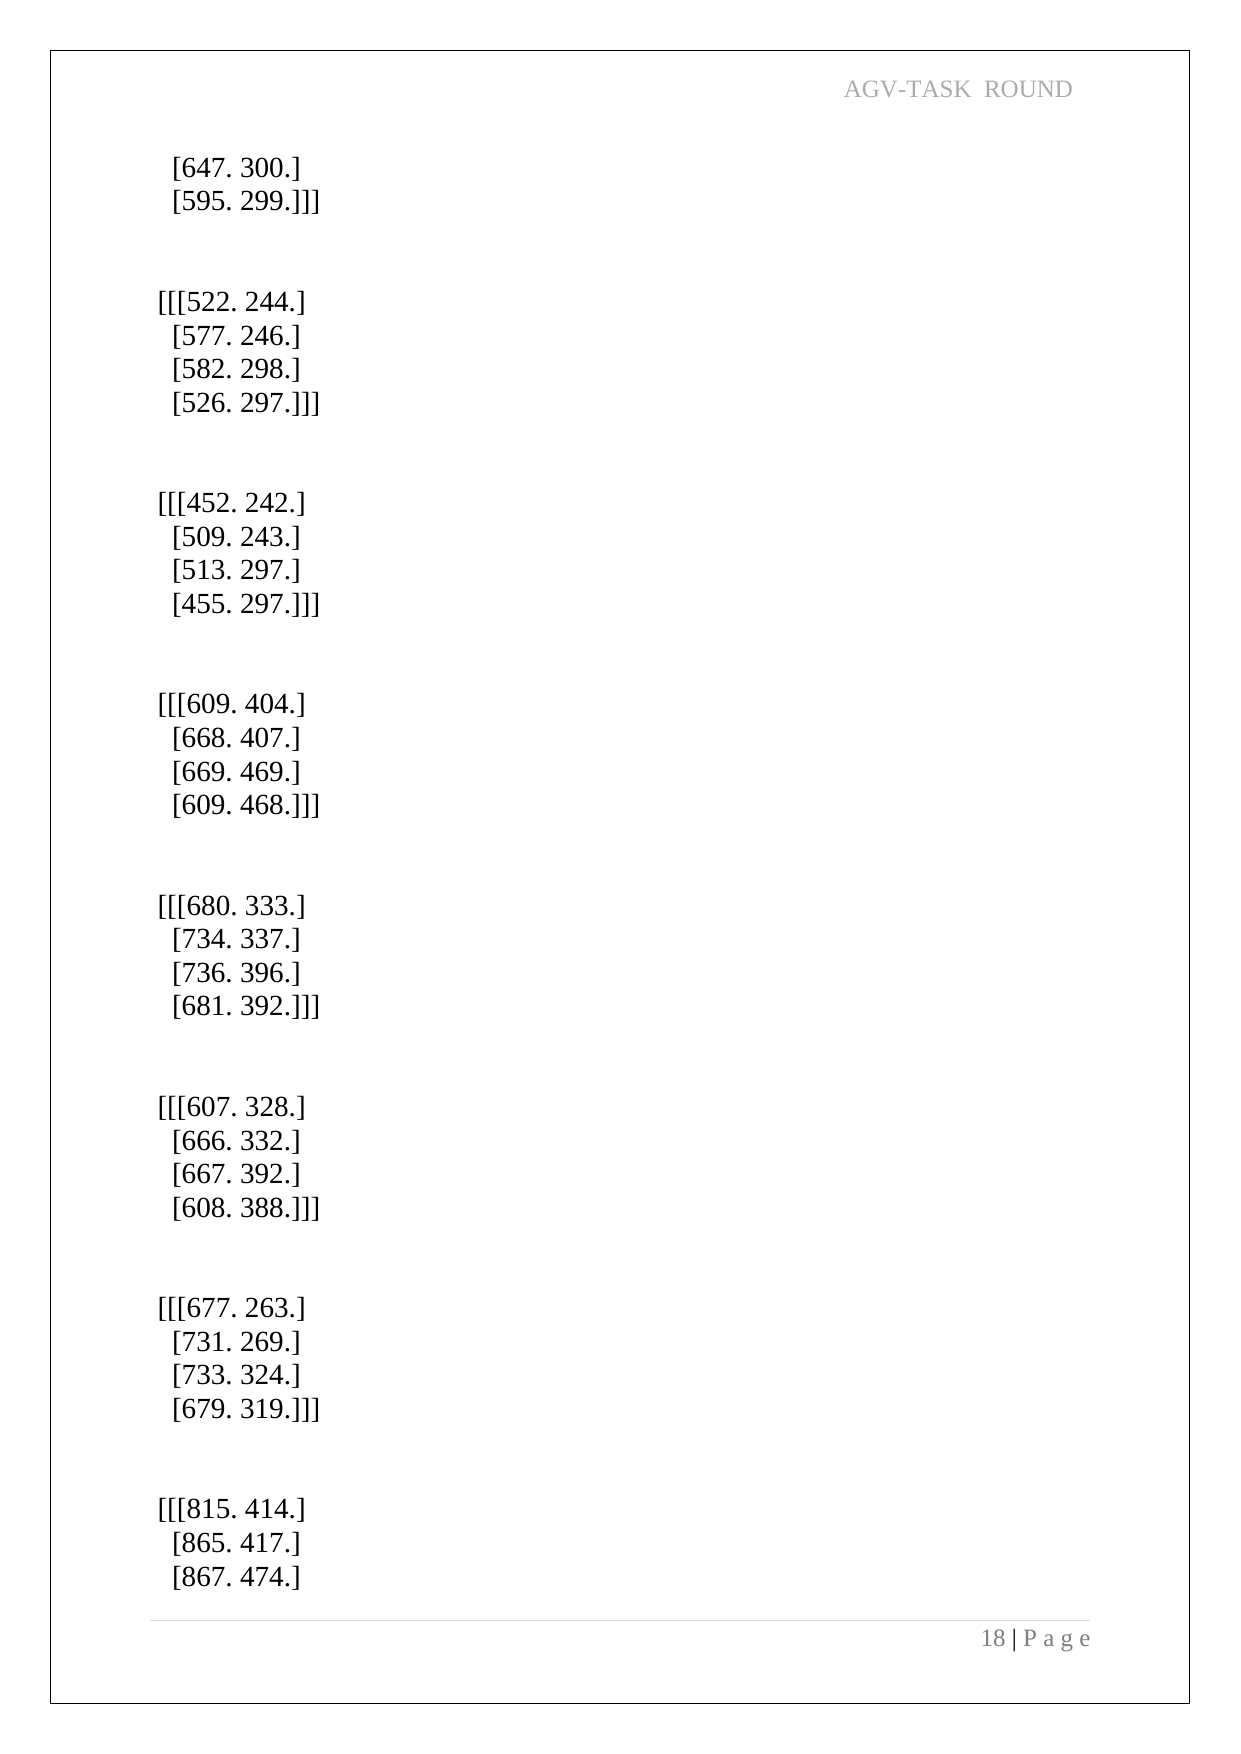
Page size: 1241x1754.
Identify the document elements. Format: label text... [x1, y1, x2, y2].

text [667. 392.] [150, 1156, 1090, 1190]
text [[[680. 333.] [150, 888, 1090, 921]
text [865. 417.] [150, 1525, 1090, 1559]
text [[[609. 404.] [150, 687, 1090, 720]
text [647. 300.] [150, 150, 1090, 183]
text [582. 298.] [150, 351, 1090, 385]
text [513. 297.] [150, 552, 1090, 586]
text [608. 388.]]] [150, 1190, 1090, 1223]
text [[[607. 328.] [150, 1089, 1090, 1123]
text [867. 474.] [150, 1559, 1090, 1592]
text [509. 243.] [150, 519, 1090, 552]
text [526. 297.]]] [150, 385, 1090, 418]
text [668. 407.] [150, 720, 1090, 754]
text [[[815. 414.] [150, 1492, 1090, 1525]
text [681. 392.]]] [150, 988, 1090, 1022]
text [736. 396.] [150, 955, 1090, 988]
text [[[677. 263.] [150, 1290, 1090, 1324]
text [609. 468.]]] [150, 787, 1090, 821]
text [595. 299.]]] [150, 183, 1090, 217]
text [[[522. 244.] [150, 284, 1090, 318]
text [731. 269.] [150, 1324, 1090, 1357]
text [679. 319.]]] [150, 1391, 1090, 1424]
text [577. 246.] [150, 318, 1090, 351]
text [666. 332.] [150, 1123, 1090, 1156]
text [669. 469.] [150, 754, 1090, 787]
text [455. 297.]]] [150, 586, 1090, 619]
text [733. 324.] [150, 1357, 1090, 1391]
text [[[452. 242.] [150, 485, 1090, 519]
text [734. 337.] [150, 921, 1090, 955]
